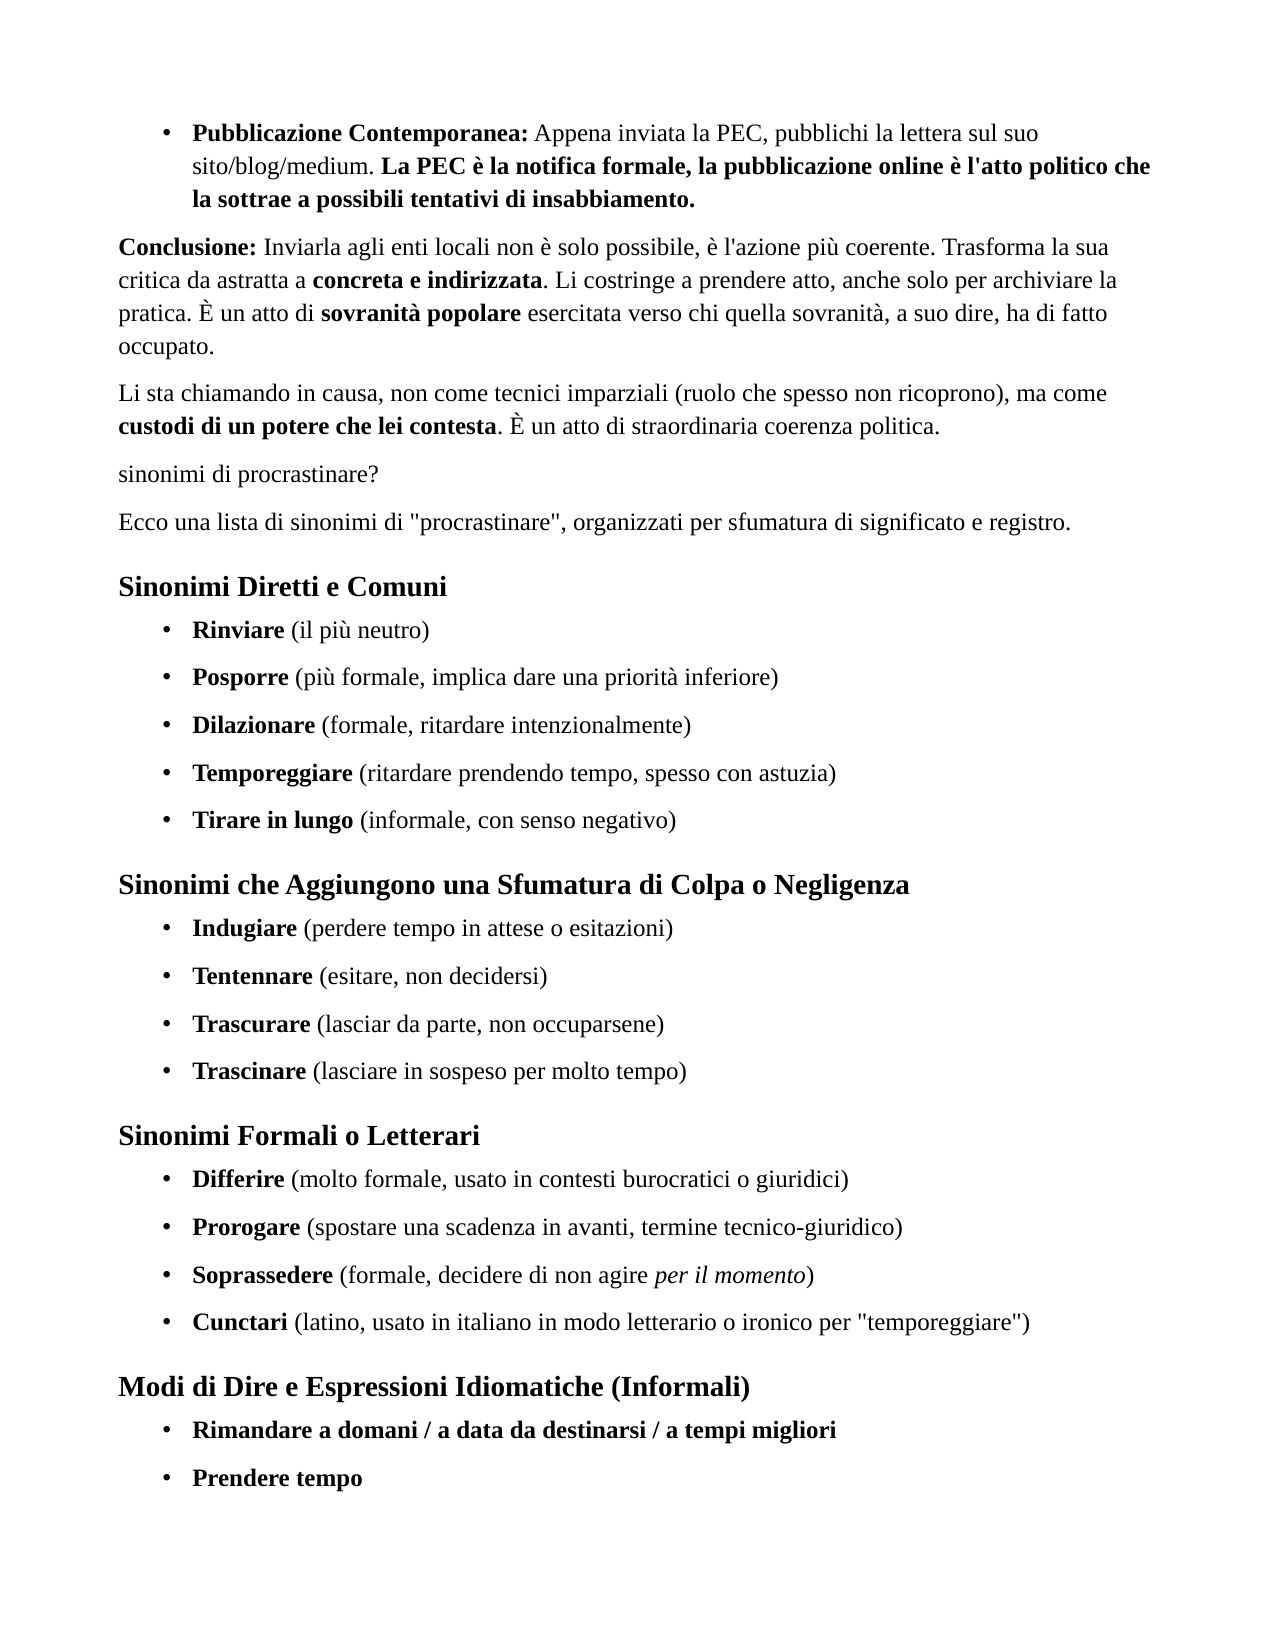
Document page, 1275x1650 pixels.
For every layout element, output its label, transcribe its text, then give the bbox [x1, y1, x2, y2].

list Tirare in lungo (informale, con senso negativo) [162, 805, 1157, 834]
list Temporeggiare (ritardare prendendo tempo, spesso con astuzia) [162, 758, 1157, 786]
subtitle Sinonimi Diretti e Comuni [118, 569, 1157, 602]
list Prorogare (spostare una scadenza in avanti, termine tecnico-giuridico) [162, 1212, 1157, 1241]
text sinonimi di procrastinare? [118, 459, 1157, 488]
list Pubblicazione Contemporanea: Appena inviata la PEC, pubblichi la lettera sul suo sito/blog/medium. La PEC è la notifica formale, la pubblicazione online è l'atto politico che la sottrae a possibili tentativi di insabbiamento. [162, 118, 1157, 213]
list Indugiare (perdere tempo in attese o esitazioni) [162, 913, 1157, 942]
list Dilazionare (formale, ritardare intenzionalmente) [162, 710, 1157, 739]
list Trascinare (lasciare in sospeso per molto tempo) [162, 1056, 1157, 1085]
list Rimandare a domani / a data da destinarsi / a tempi migliori [162, 1416, 1157, 1444]
subtitle Modi di Dire e Espressioni Idiomatiche (Informali) [118, 1369, 1157, 1403]
list Prendere tempo [162, 1463, 1157, 1492]
list Rinviare (il più neutro) [162, 615, 1157, 644]
subtitle Sinonimi che Aggiungono una Sfumatura di Colpa o Negligenza [118, 867, 1157, 901]
subtitle Sinonimi Formali o Letterari [118, 1118, 1157, 1152]
list Trascurare (lasciar da parte, non occuparsene) [162, 1009, 1157, 1037]
list Differire (molto formale, usato in contesti burocratici o giuridici) [162, 1164, 1157, 1193]
text Li sta chiamando in causa, non come tecnici imparziali (ruolo che spesso non ricoprono), ma come custodi di un potere che lei contesta. È un atto di straordinaria coerenza politica. [118, 378, 1157, 440]
list Tentennare (esitare, non decidersi) [162, 961, 1157, 990]
text Conclusione: Inviarla agli enti locali non è solo possibile, è l'azione più coerente. Trasforma la sua critica da astratta a concreta e indirizzata. Li costringe a prendere atto, anche solo per archiviare la pratica. È un atto di sovranità popolare esercitata verso chi quella sovranità, a suo dire, ha di fatto occupato. [118, 232, 1157, 359]
text Ecco una lista di sinonimi di "procrastinare", organizzati per sfumatura di significato e registro. [118, 507, 1157, 535]
list Soprassedere (formale, decidere di non agire per il momento) [162, 1260, 1157, 1288]
list Posporre (più formale, implica dare una priorità inferiore) [162, 662, 1157, 691]
list Cunctari (latino, usato in italiano in modo letterario o ironico per "temporeggiare") [162, 1307, 1157, 1336]
